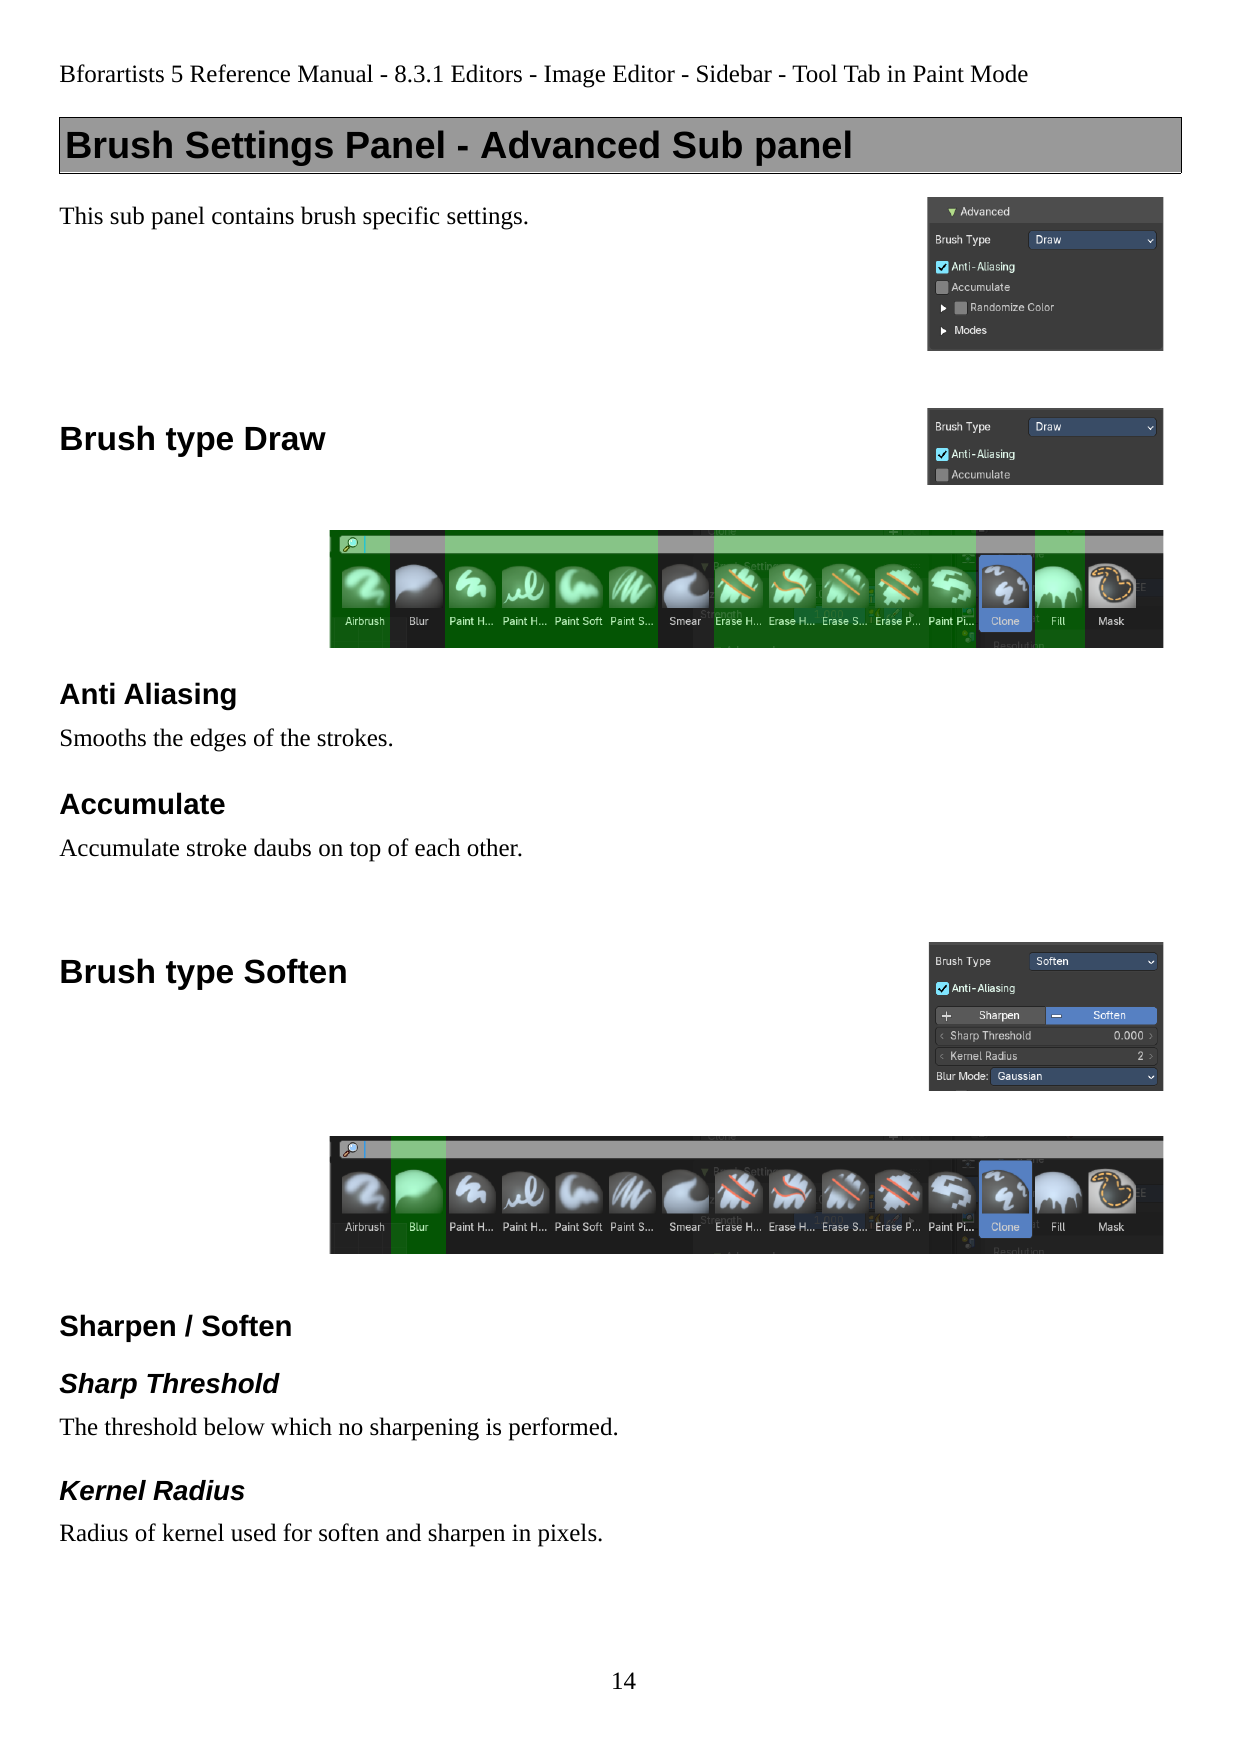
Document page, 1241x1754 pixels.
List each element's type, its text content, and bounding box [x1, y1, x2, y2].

picture [329, 1136, 1164, 1254]
subtitle Sharp Threshold [59, 1368, 1181, 1400]
subtitle Accumulate [59, 787, 1181, 821]
text Smooths the edges of the strokes. [59, 723, 1181, 752]
subtitle [1164, 418, 1181, 457]
picture [927, 197, 1164, 351]
picture [927, 408, 1164, 485]
subtitle Sharpen / Soften [59, 1309, 1181, 1343]
text The threshold below which no sharpening is performed. [59, 1412, 1181, 1441]
text Radius of kernel used for soften and sharpen in pixels. [59, 1518, 1181, 1547]
text Accumulate stroke daubs on top of each other. [59, 833, 1181, 862]
subtitle Brush type Soften [59, 952, 928, 991]
subtitle Kernel Radius [59, 1474, 1181, 1506]
subtitle Brush type Draw [59, 418, 927, 457]
table_header Brush Settings Panel - Advanced Sub panel [60, 118, 1181, 172]
picture [329, 530, 1164, 648]
picture [928, 942, 1164, 1091]
subtitle [1164, 952, 1181, 991]
text This sub panel contains brush specific settings. [59, 201, 927, 230]
subtitle Anti Aliasing [59, 677, 1181, 711]
